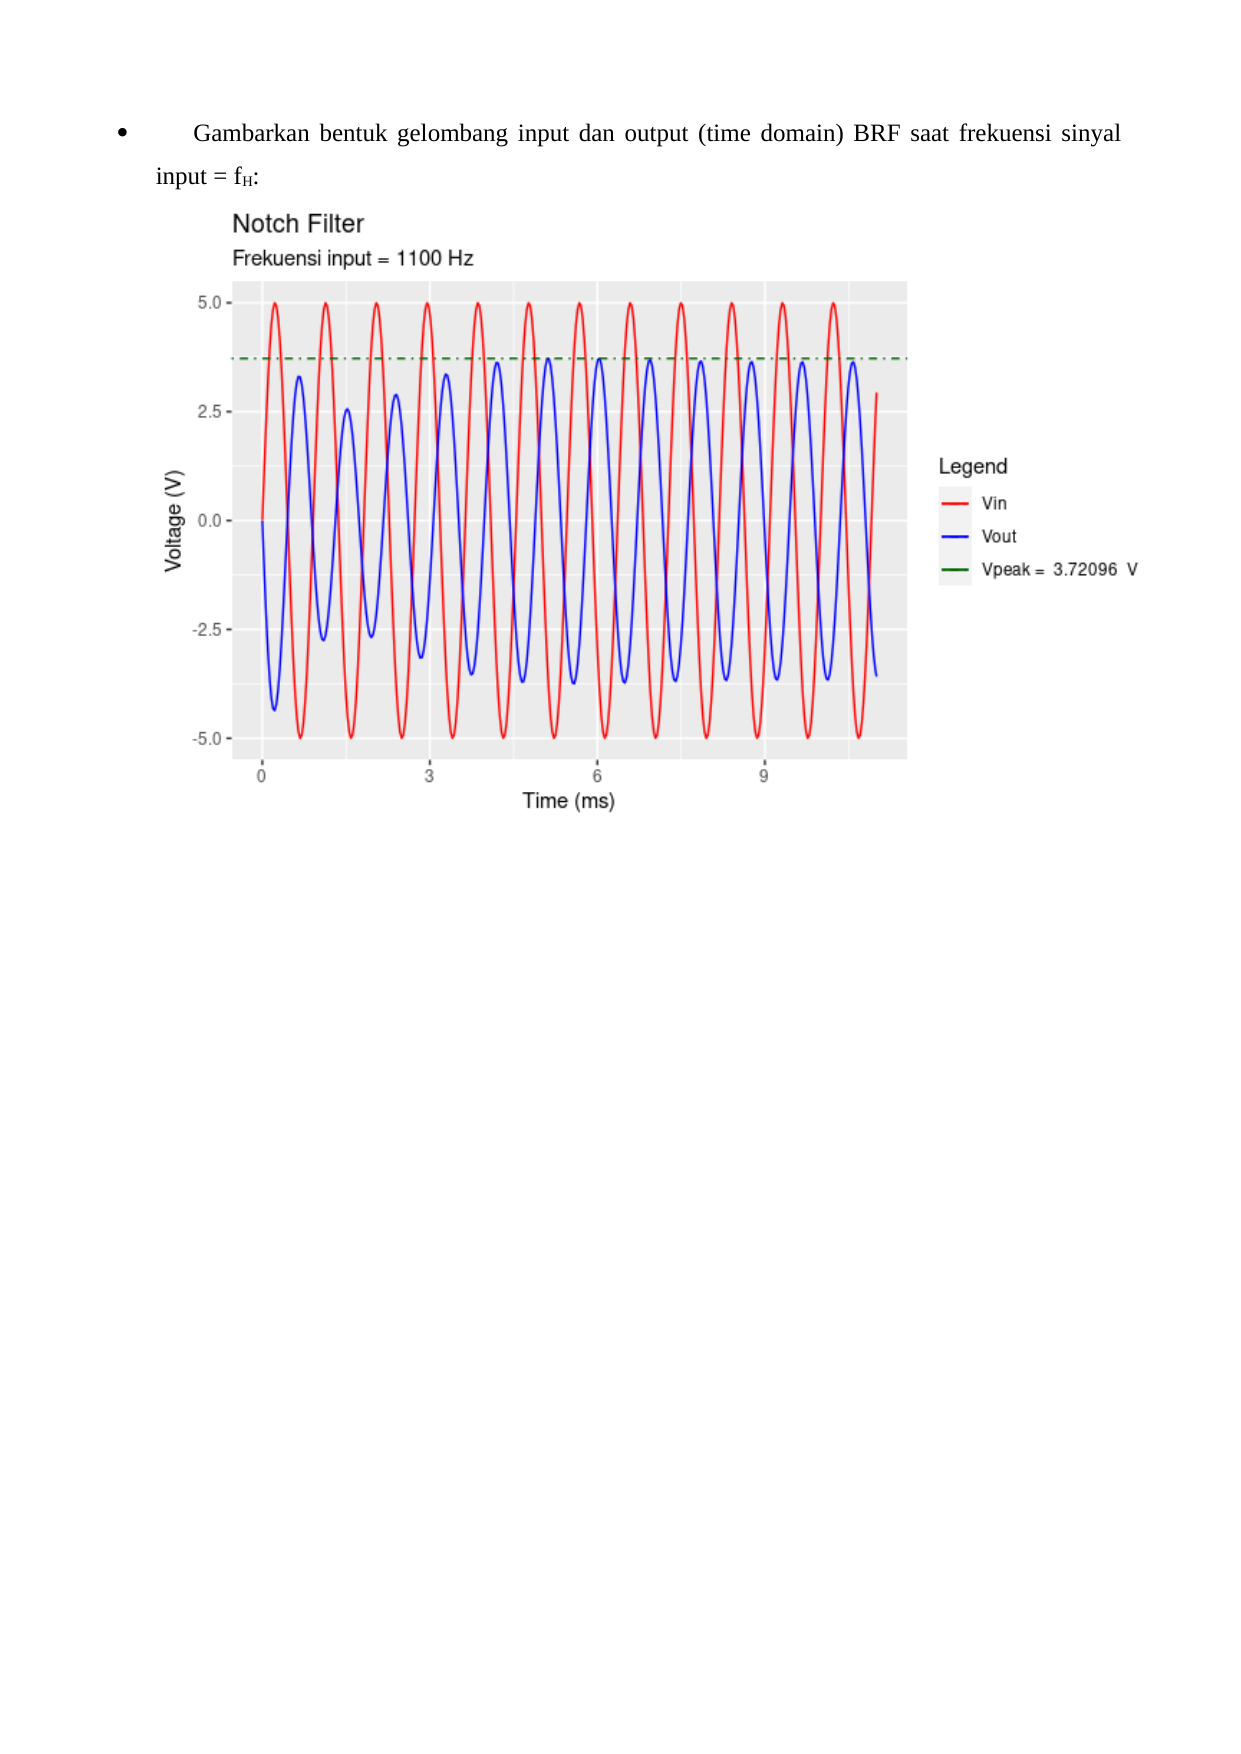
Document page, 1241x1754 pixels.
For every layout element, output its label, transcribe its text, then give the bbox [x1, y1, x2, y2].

list Gambarkan bentuk gelombang input dan output (time domain) BRF saat frekuensi sinyal input = fH: [118, 118, 1122, 190]
picture [155, 204, 1160, 824]
